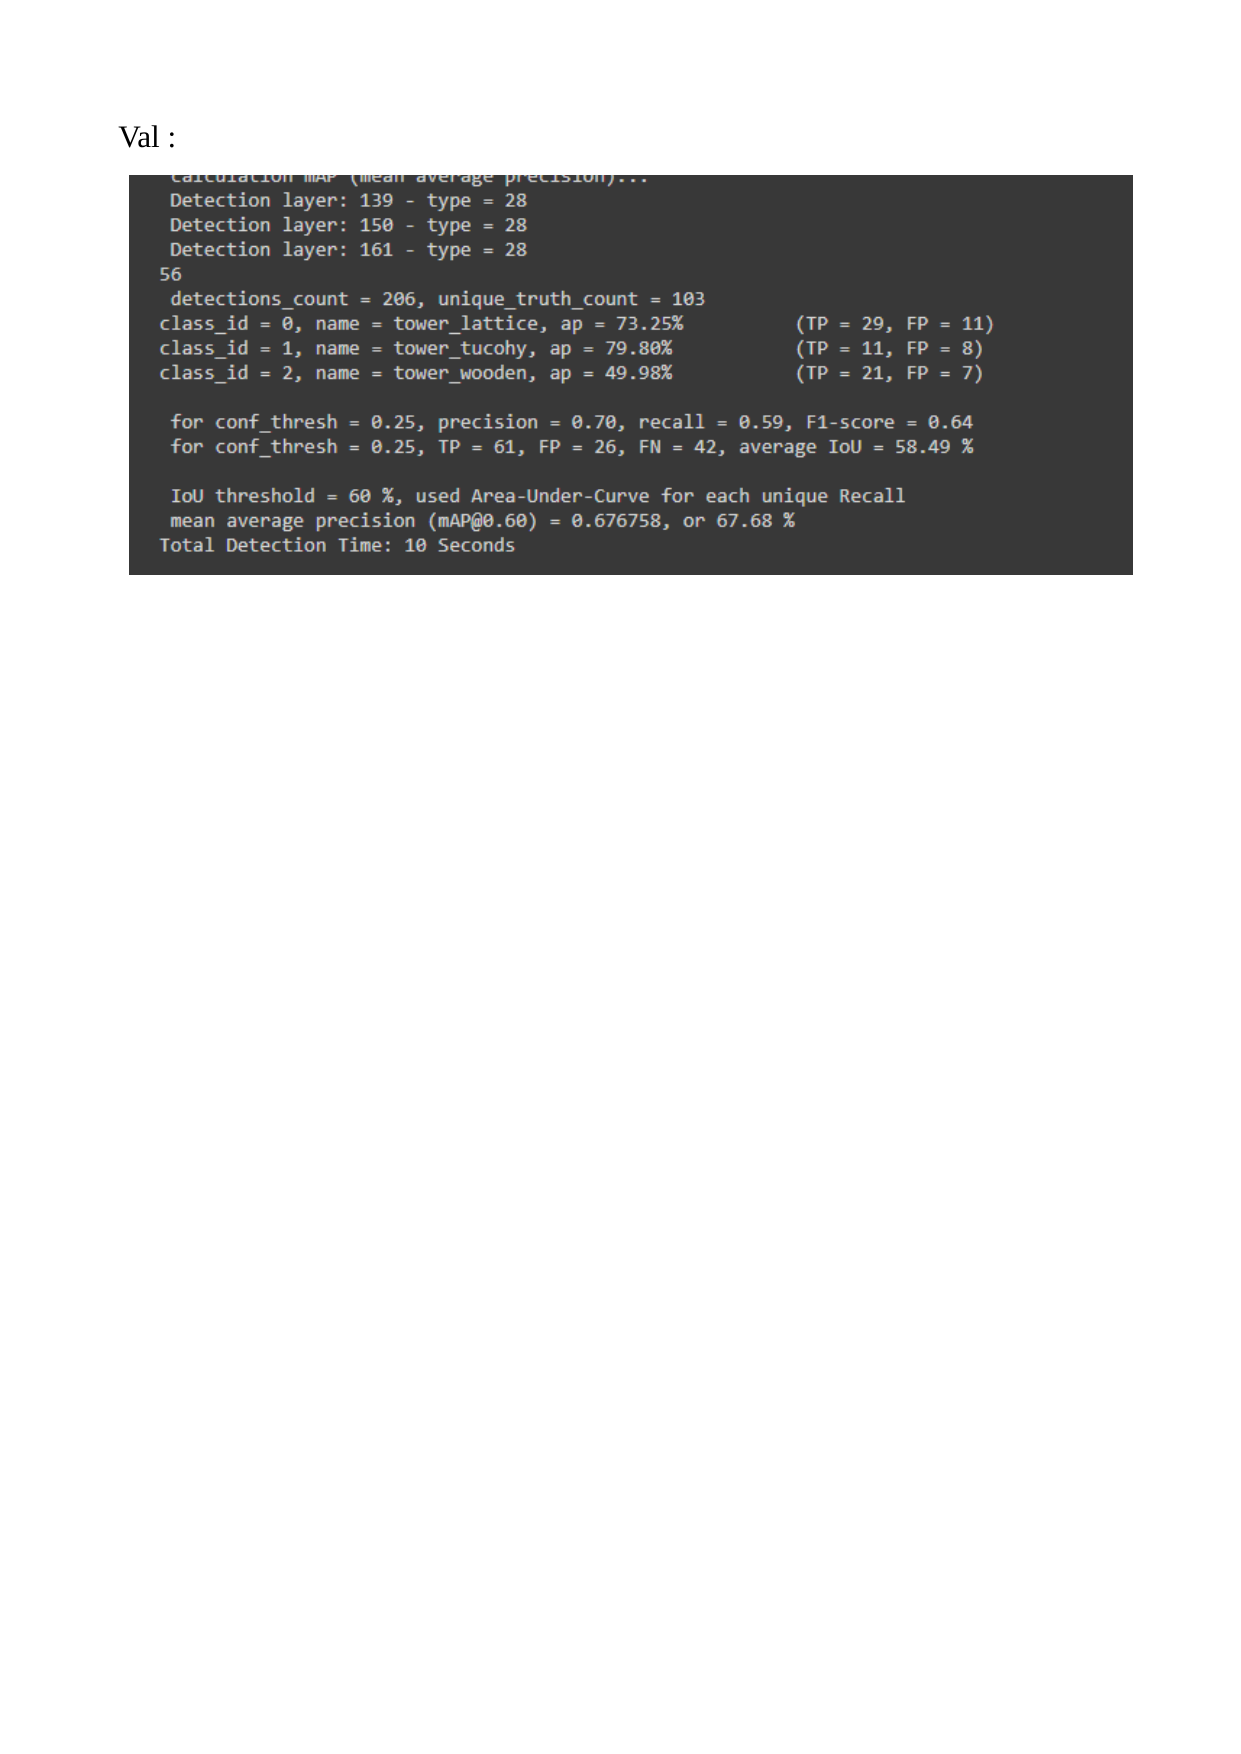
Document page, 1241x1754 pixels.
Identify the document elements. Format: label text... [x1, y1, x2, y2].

picture [129, 175, 1133, 575]
text Val : [118, 118, 1122, 154]
